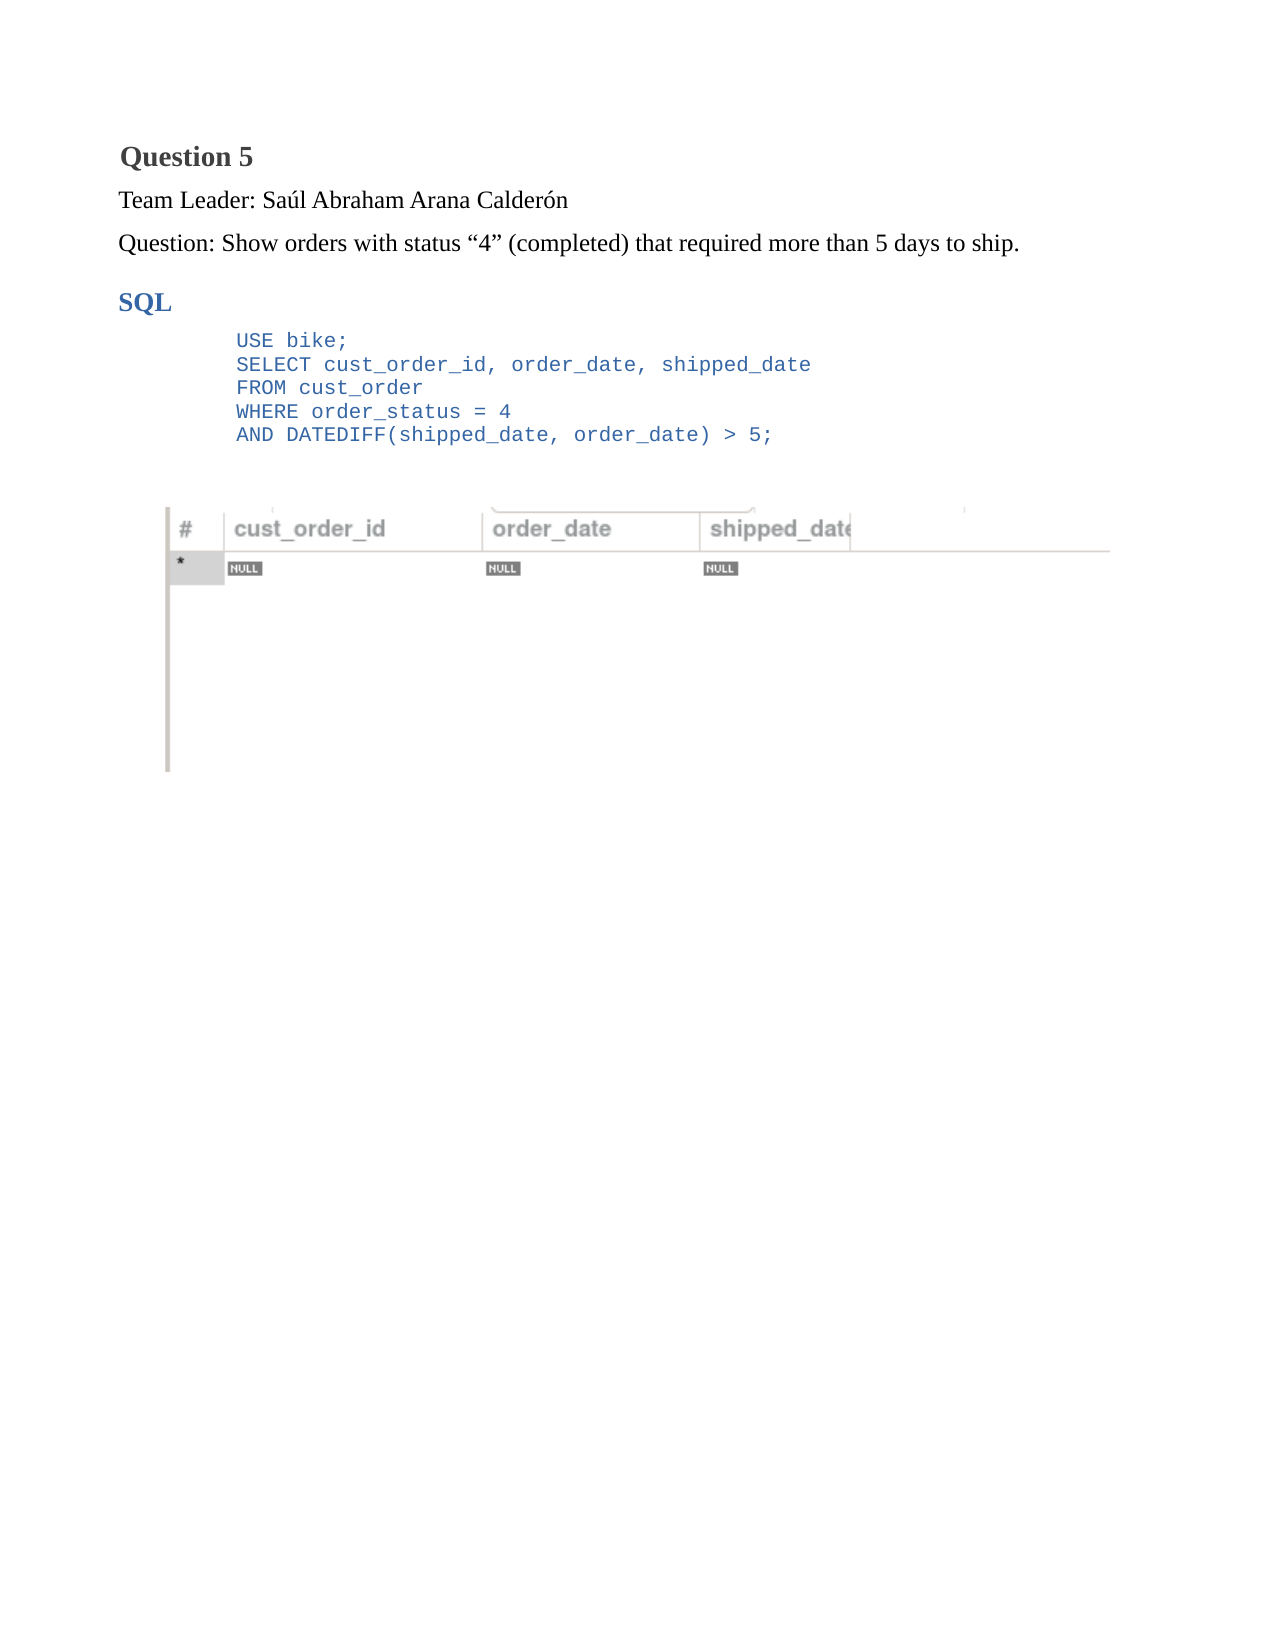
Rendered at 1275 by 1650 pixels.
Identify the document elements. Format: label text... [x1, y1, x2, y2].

subtitle Question 5 [118, 139, 1157, 172]
text Question: Show orders with status “4” (completed) that required more than 5 days to ship. [118, 228, 1157, 257]
text SELECT cust_order_id, order_date, shipped_date [236, 353, 1157, 377]
picture [165, 507, 1111, 772]
text USE bike; [236, 330, 1157, 353]
subtitle SQL [118, 286, 1157, 317]
text AND DATEDIFF(shipped_date, order_date) > 5; [236, 424, 1157, 448]
text Team Leader: Saúl Abraham Arana Calderón [118, 185, 1157, 214]
text WHERE order_status = 4 [236, 401, 1157, 424]
text FROM cust_order [236, 377, 1157, 401]
